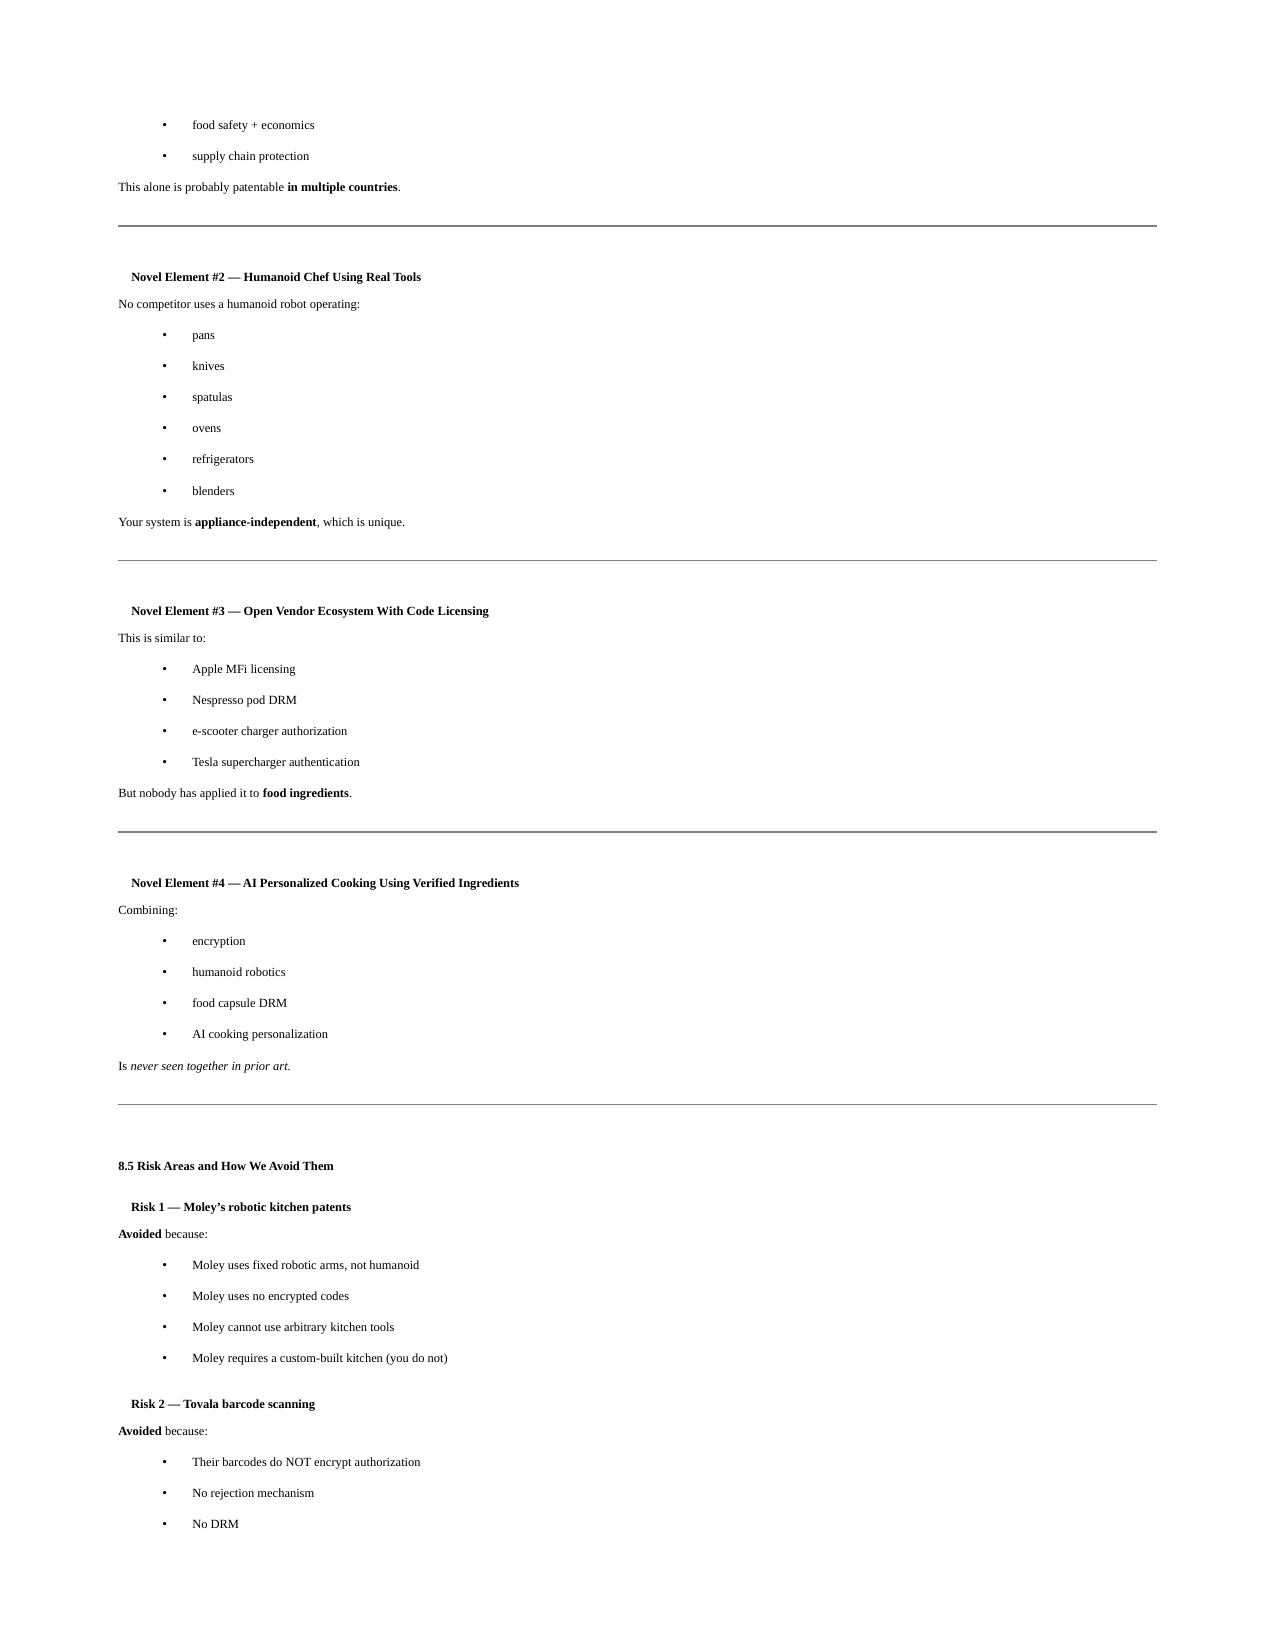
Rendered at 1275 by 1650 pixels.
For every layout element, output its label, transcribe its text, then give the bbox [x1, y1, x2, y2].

list food capsule DRM [162, 996, 1157, 1011]
subtitle 🔹 Novel Element #3 — Open Vendor Ecosystem With Code Licensing [118, 604, 1157, 618]
list Their barcodes do NOT encrypt authorization [162, 1454, 1157, 1469]
text Combining: [118, 903, 1157, 917]
list AI cooking personalization [162, 1027, 1157, 1042]
list blenders [162, 483, 1157, 498]
list Moley uses fixed robotic arms, not humanoid [162, 1258, 1157, 1272]
text But nobody has applied it to food ingredients. [118, 786, 1157, 801]
list spatulas [162, 390, 1157, 404]
list No rejection mechanism [162, 1486, 1157, 1500]
list humanoid robotics [162, 965, 1157, 979]
subtitle 🔹 Novel Element #4 — AI Personalized Cooking Using Verified Ingredients [118, 876, 1157, 891]
text No competitor uses a humanoid robot operating: [118, 297, 1157, 311]
list Moley cannot use arbitrary kitchen tools [162, 1320, 1157, 1334]
list No DRM [162, 1517, 1157, 1531]
list supply chain protection [162, 149, 1157, 163]
list Moley uses no encrypted codes [162, 1289, 1157, 1303]
list e-scooter charger authorization [162, 724, 1157, 738]
list Tesla supercharger authentication [162, 755, 1157, 769]
subtitle 8.5 Risk Areas and How We Avoid Them [118, 1158, 1157, 1173]
list encryption [162, 934, 1157, 948]
text Is never seen together in prior art. [118, 1058, 1157, 1073]
subtitle ❌ Risk 1 — Moley’s robotic kitchen patents [118, 1200, 1157, 1214]
list refrigerators [162, 452, 1157, 467]
list food safety + economics [162, 118, 1157, 132]
subtitle ❌ Risk 2 — Tovala barcode scanning [118, 1397, 1157, 1411]
list pans [162, 328, 1157, 342]
list knives [162, 359, 1157, 373]
list Moley requires a custom-built kitchen (you do not) [162, 1351, 1157, 1365]
text Your system is appliance-independent, which is unique. [118, 514, 1157, 529]
text Avoided because: [118, 1423, 1157, 1438]
text This alone is probably patentable in multiple countries. [118, 180, 1157, 194]
list ovens [162, 421, 1157, 436]
text This is similar to: [118, 631, 1157, 645]
list Nespresso pod DRM [162, 693, 1157, 707]
list Apple MFi licensing [162, 662, 1157, 676]
text Avoided because: [118, 1227, 1157, 1241]
subtitle 🔹 Novel Element #2 — Humanoid Chef Using Real Tools [118, 270, 1157, 284]
